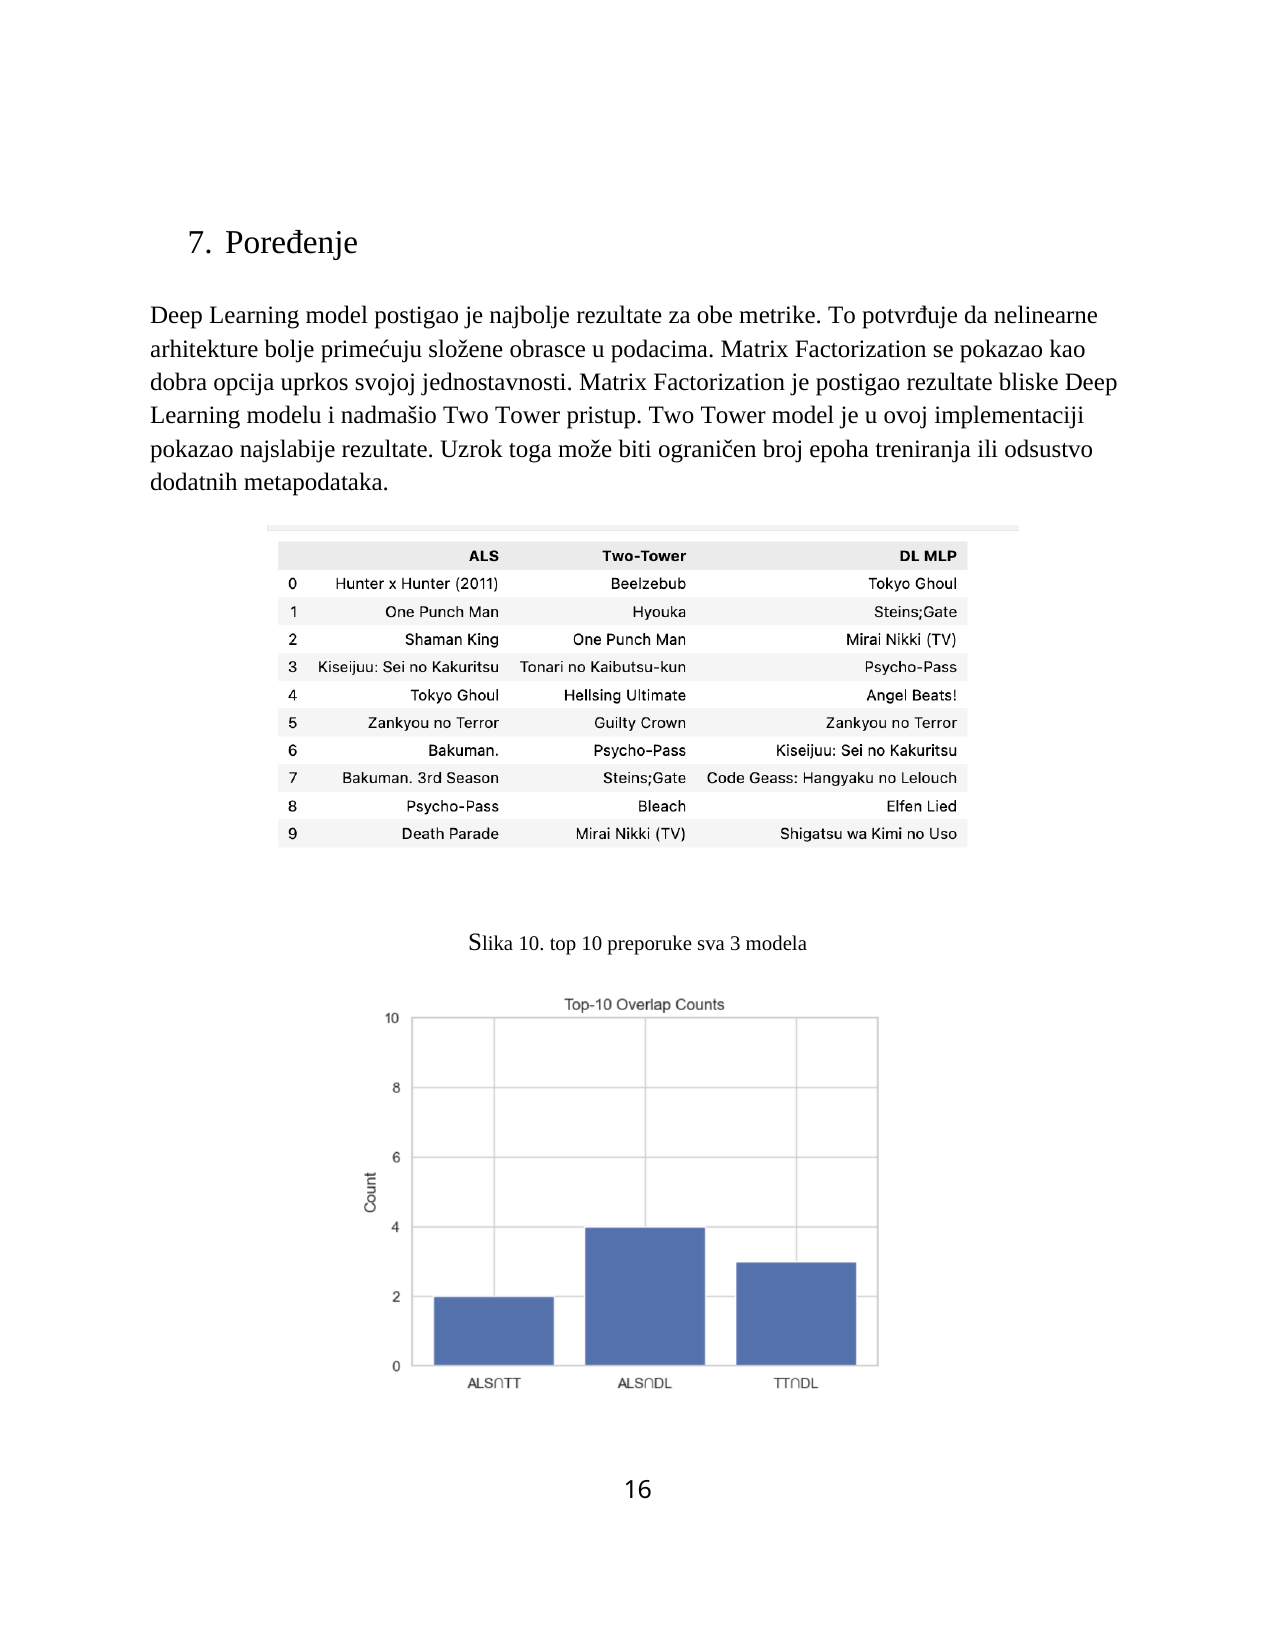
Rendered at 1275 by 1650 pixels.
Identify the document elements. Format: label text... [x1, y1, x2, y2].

subtitle Poređenje [187, 223, 1125, 261]
text Deep Learning model postigao je najbolje rezultate za obe metrike. To potvrđuje da nelinearne arhitekture bolje primećuju složene obrasce u podacima. Matrix Factorization se pokazao kao dobra opcija uprkos svojoj jednostavnosti. Matrix Factorization je postigao rezultate bliske Deep Learning modelu i nadmašio Two Tower pristup. Two Tower model je u ovoj implementaciji pokazao najslabije rezultate. Uzrok toga može biti ograničen broj epoha treniranja ili odsustvo dodatnih metapodataka. [150, 301, 1125, 496]
text Slika 10. top 10 preporuke sva 3 modela [150, 927, 1125, 956]
